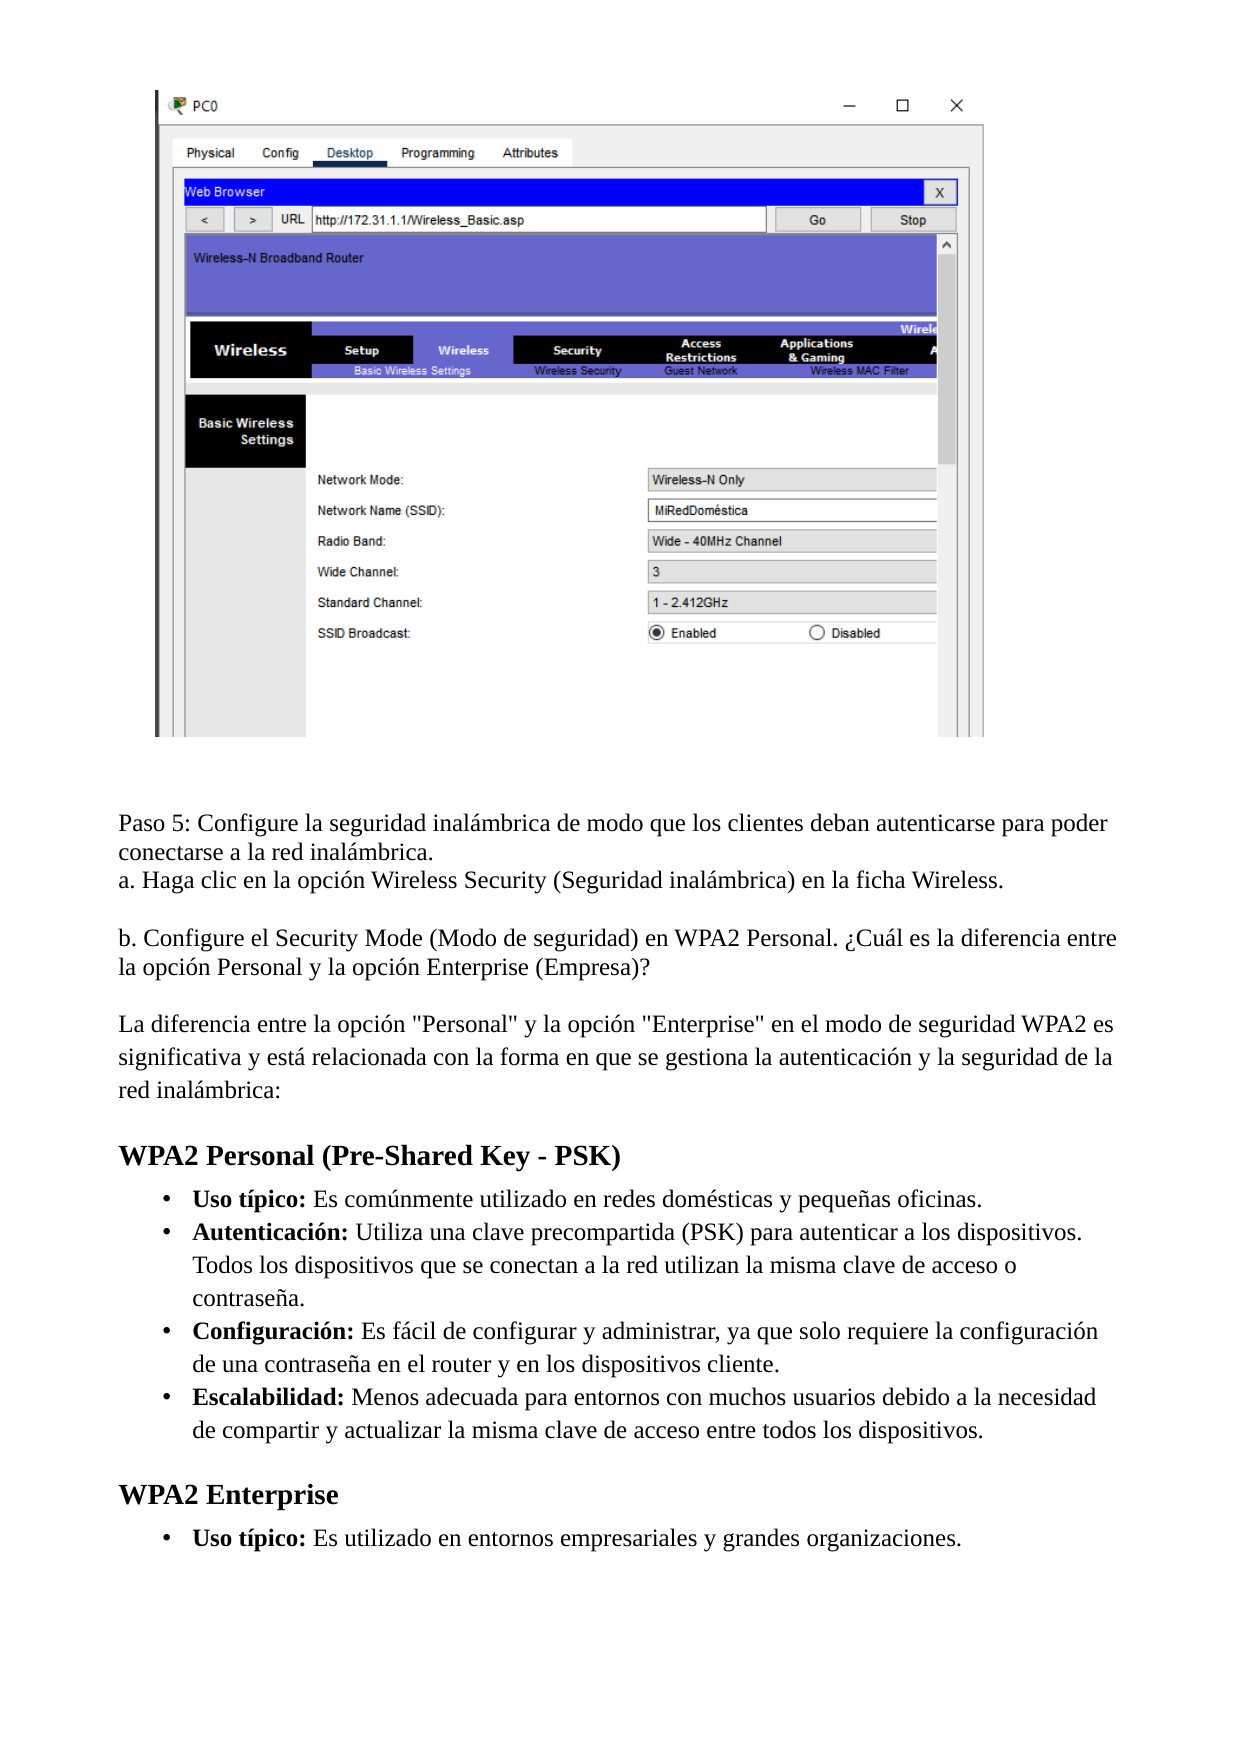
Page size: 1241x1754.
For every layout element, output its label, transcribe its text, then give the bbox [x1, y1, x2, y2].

list Autenticación: Utiliza una clave precompartida (PSK) para autenticar a los dispositivos. Todos los dispositivos que se conectan a la red utilizan la misma clave de acceso o contraseña. [162, 1217, 1122, 1311]
list Configuración: Es fácil de configurar y administrar, ya que solo requiere la configuración de una contraseña en el router y en los dispositivos cliente. [162, 1316, 1122, 1377]
subtitle WPA2 Personal (Pre-Shared Key - PSK) [118, 1138, 1122, 1171]
list Uso típico: Es utilizado en entornos empresariales y grandes organizaciones. [162, 1523, 1122, 1552]
text b. Configure el Security Mode (Modo de seguridad) en WPA2 Personal. ¿Cuál es la diferencia entre la opción Personal y la opción Enterprise (Empresa)? [118, 923, 1122, 981]
subtitle WPA2 Enterprise [118, 1477, 1122, 1511]
text Paso 5: Configure la seguridad inalámbrica de modo que los clientes deban autenticarse para poder conectarse a la red inalámbrica. [118, 808, 1122, 866]
list Uso típico: Es comúnmente utilizado en redes domésticas y pequeñas oficinas. [162, 1184, 1122, 1212]
list Escalabilidad: Menos adecuada para entornos con muchos usuarios debido a la necesidad de compartir y actualizar la misma clave de acceso entre todos los dispositivos. [162, 1382, 1122, 1443]
text La diferencia entre la opción "Personal" y la opción "Enterprise" en el modo de seguridad WPA2 es significativa y está relacionada con la forma en que se gestiona la autenticación y la seguridad de la red inalámbrica: [118, 1009, 1122, 1104]
picture [155, 90, 984, 737]
text a. Haga clic en la opción Wireless Security (Seguridad inalámbrica) en la ficha Wireless. [118, 866, 1122, 894]
